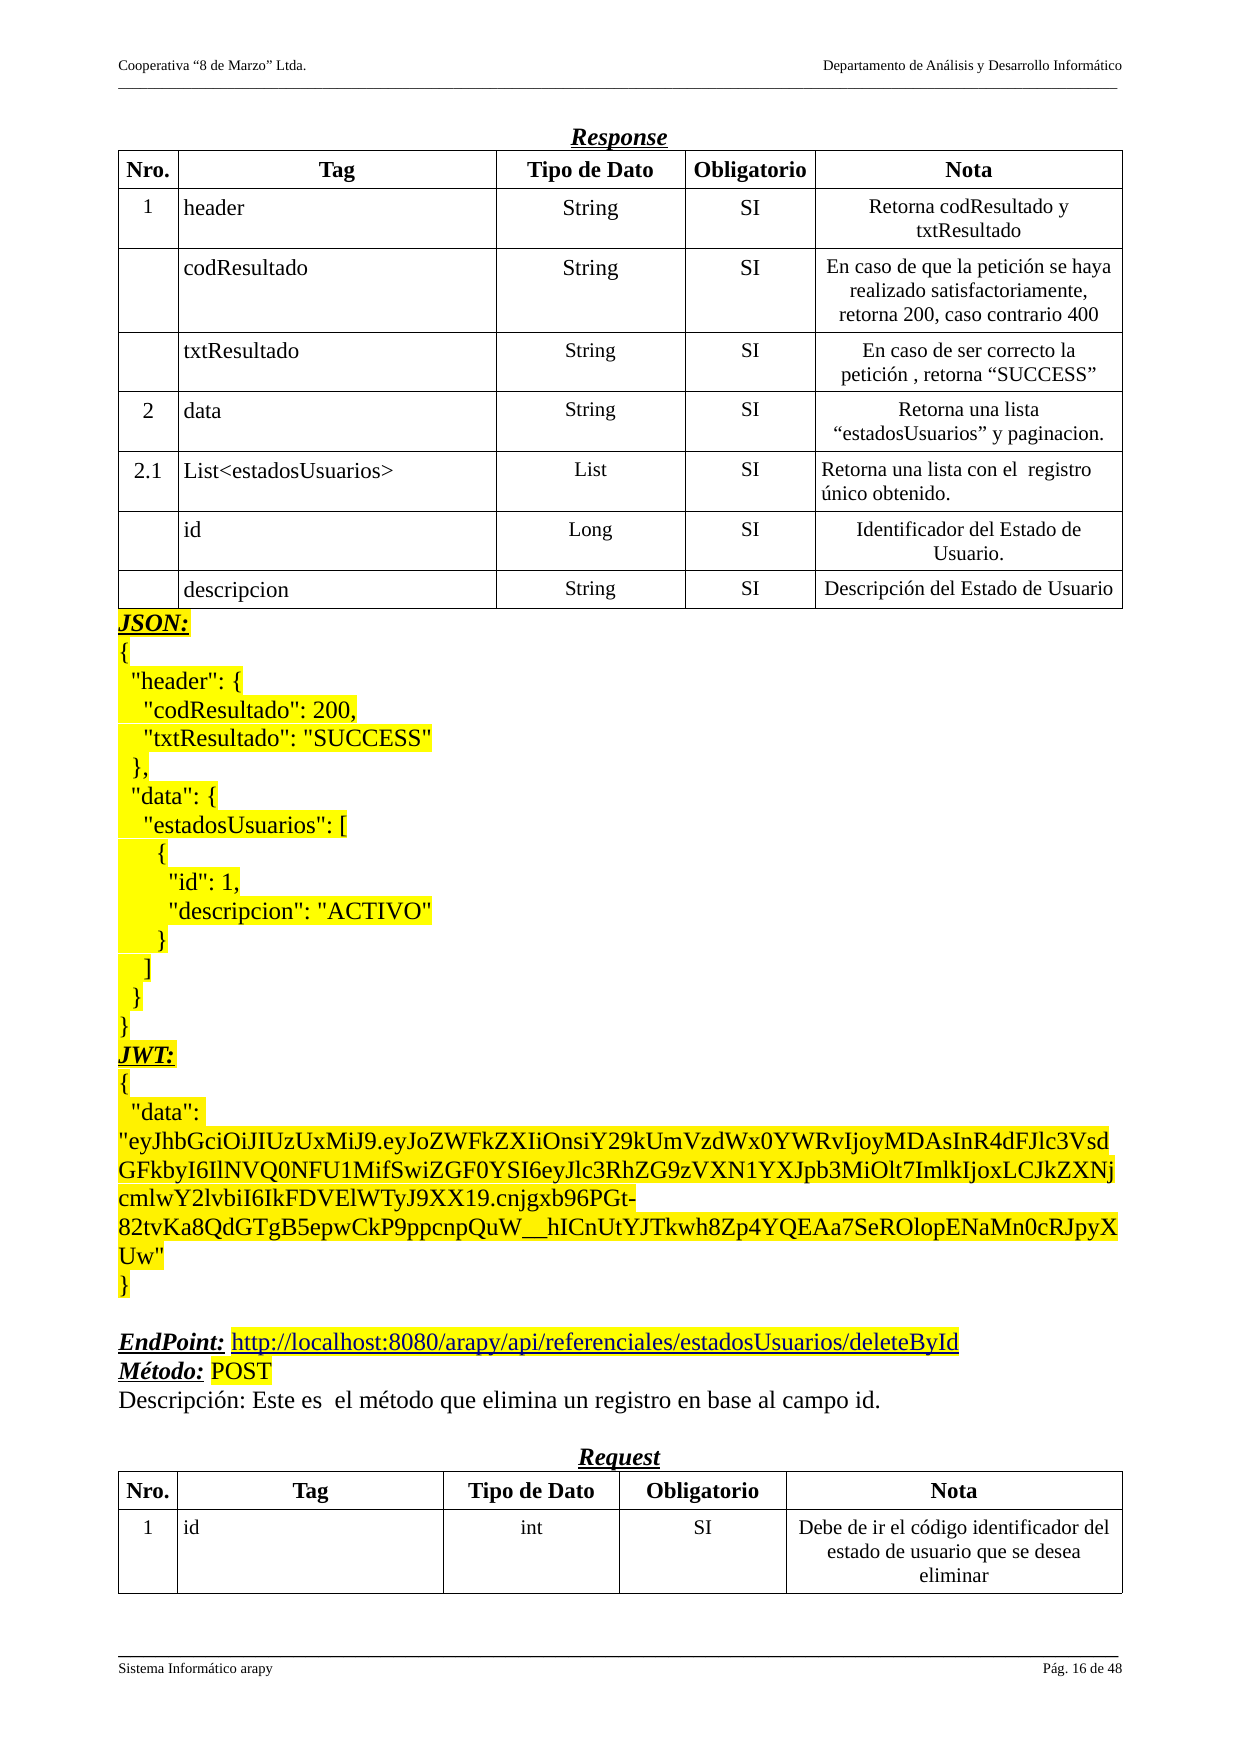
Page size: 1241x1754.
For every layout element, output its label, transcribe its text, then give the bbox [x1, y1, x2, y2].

table_cell Debe de ir el código identificador del estado de usuario que se desea eliminar [787, 1510, 1122, 1593]
table_cell 2 [119, 392, 178, 451]
table_cell [119, 249, 178, 332]
table_cell 2.1 [119, 452, 178, 511]
text Descripción: Este es el método que elimina un registro en base al campo id. [118, 1385, 1122, 1413]
table_header Nro. [119, 151, 178, 188]
text "id": 1, [118, 867, 1122, 896]
table_cell String [497, 189, 685, 248]
table_cell SI [686, 189, 815, 248]
table_cell String [497, 249, 685, 332]
table_cell SI [686, 512, 815, 570]
table_header Nota [787, 1472, 1122, 1509]
text "codResultado": 200, [118, 695, 1122, 723]
table_cell SI [686, 571, 815, 608]
table_cell SI [686, 452, 815, 511]
table_header Tipo de Dato [444, 1472, 619, 1509]
table_cell SI [686, 333, 815, 391]
table_cell Retorna una lista con el registro único obtenido. [816, 452, 1122, 511]
table_header Nro. [119, 1472, 177, 1509]
table_cell String [497, 392, 685, 451]
table_cell Retorna codResultado y txtResultado [816, 189, 1122, 248]
table_cell codResultado [179, 249, 496, 332]
text } [118, 925, 1122, 953]
table_cell Retorna una lista “estadosUsuarios” y paginacion. [816, 392, 1122, 451]
text "descripcion": "ACTIVO" [118, 896, 1122, 925]
table_cell int [444, 1510, 619, 1593]
text Response [118, 122, 1122, 150]
table_header Obligatorio [620, 1472, 786, 1509]
table_cell id [178, 1510, 443, 1593]
table_cell Long [497, 512, 685, 570]
text { [118, 1068, 1122, 1097]
table_cell header [179, 189, 496, 248]
text "data": "eyJhbGciOiJIUzUxMiJ9.eyJoZWFkZXIiOnsiY29kUmVzdWx0YWRvIjoyMDAsInR4dFJlc3VsdGFkbyI6IlNVQ0NFU1MifSwiZGF0YSI6eyJlc3RhZG9zVXN1YXJpb3MiOlt7ImlkIjoxLCJkZXNjcmlwY2lvbiI6IkFDVElWTyJ9XX19.cnjgxb96PGt-82tvKa8QdGTgB5epwCkP9ppcnpQuW__hICnUtYJTkwh8Zp4YQEAa7SeROlopENaMn0cRJpyXUw" [118, 1097, 1122, 1270]
text "header": { [118, 666, 1122, 695]
table_cell descripcion [179, 571, 496, 608]
table_cell En caso de que la petición se haya realizado satisfactoriamente, retorna 200, caso contrario 400 [816, 249, 1122, 332]
table_cell [119, 512, 178, 570]
text Método: POST [118, 1356, 1122, 1385]
text Request [118, 1442, 1122, 1471]
table_header Tag [178, 1472, 443, 1509]
table_cell String [497, 571, 685, 608]
table_cell Identificador del Estado de Usuario. [816, 512, 1122, 570]
text JSON: [118, 609, 1122, 637]
table_cell 1 [119, 1510, 177, 1593]
table_header Tag [179, 151, 496, 188]
table_cell txtResultado [179, 333, 496, 391]
table_cell 1 [119, 189, 178, 248]
text { [118, 838, 1122, 867]
table_header Nota [816, 151, 1122, 188]
text }, [118, 752, 1122, 781]
table_cell [119, 571, 178, 608]
table_cell SI [620, 1510, 786, 1593]
text "data": { [118, 781, 1122, 810]
text } [118, 1270, 1122, 1298]
text } [118, 982, 1122, 1011]
table_cell SI [686, 392, 815, 451]
text { [118, 637, 1122, 666]
text JWT: [118, 1040, 1122, 1068]
table_cell Descripción del Estado de Usuario [816, 571, 1122, 608]
table_cell En caso de ser correcto la petición , retorna “SUCCESS” [816, 333, 1122, 391]
text EndPoint: http://localhost:8080/arapy/api/referenciales/estadosUsuarios/deleteById [118, 1327, 1122, 1356]
table_header Tipo de Dato [497, 151, 685, 188]
table_cell String [497, 333, 685, 391]
table_header Obligatorio [686, 151, 815, 188]
table_cell SI [686, 249, 815, 332]
table_cell id [179, 512, 496, 570]
table_cell List<estadosUsuarios> [179, 452, 496, 511]
text "estadosUsuarios": [ [118, 810, 1122, 838]
table_cell data [179, 392, 496, 451]
table_cell [119, 333, 178, 391]
text } [118, 1011, 1122, 1040]
table_cell List [497, 452, 685, 511]
text ] [118, 953, 1122, 982]
text "txtResultado": "SUCCESS" [118, 723, 1122, 752]
